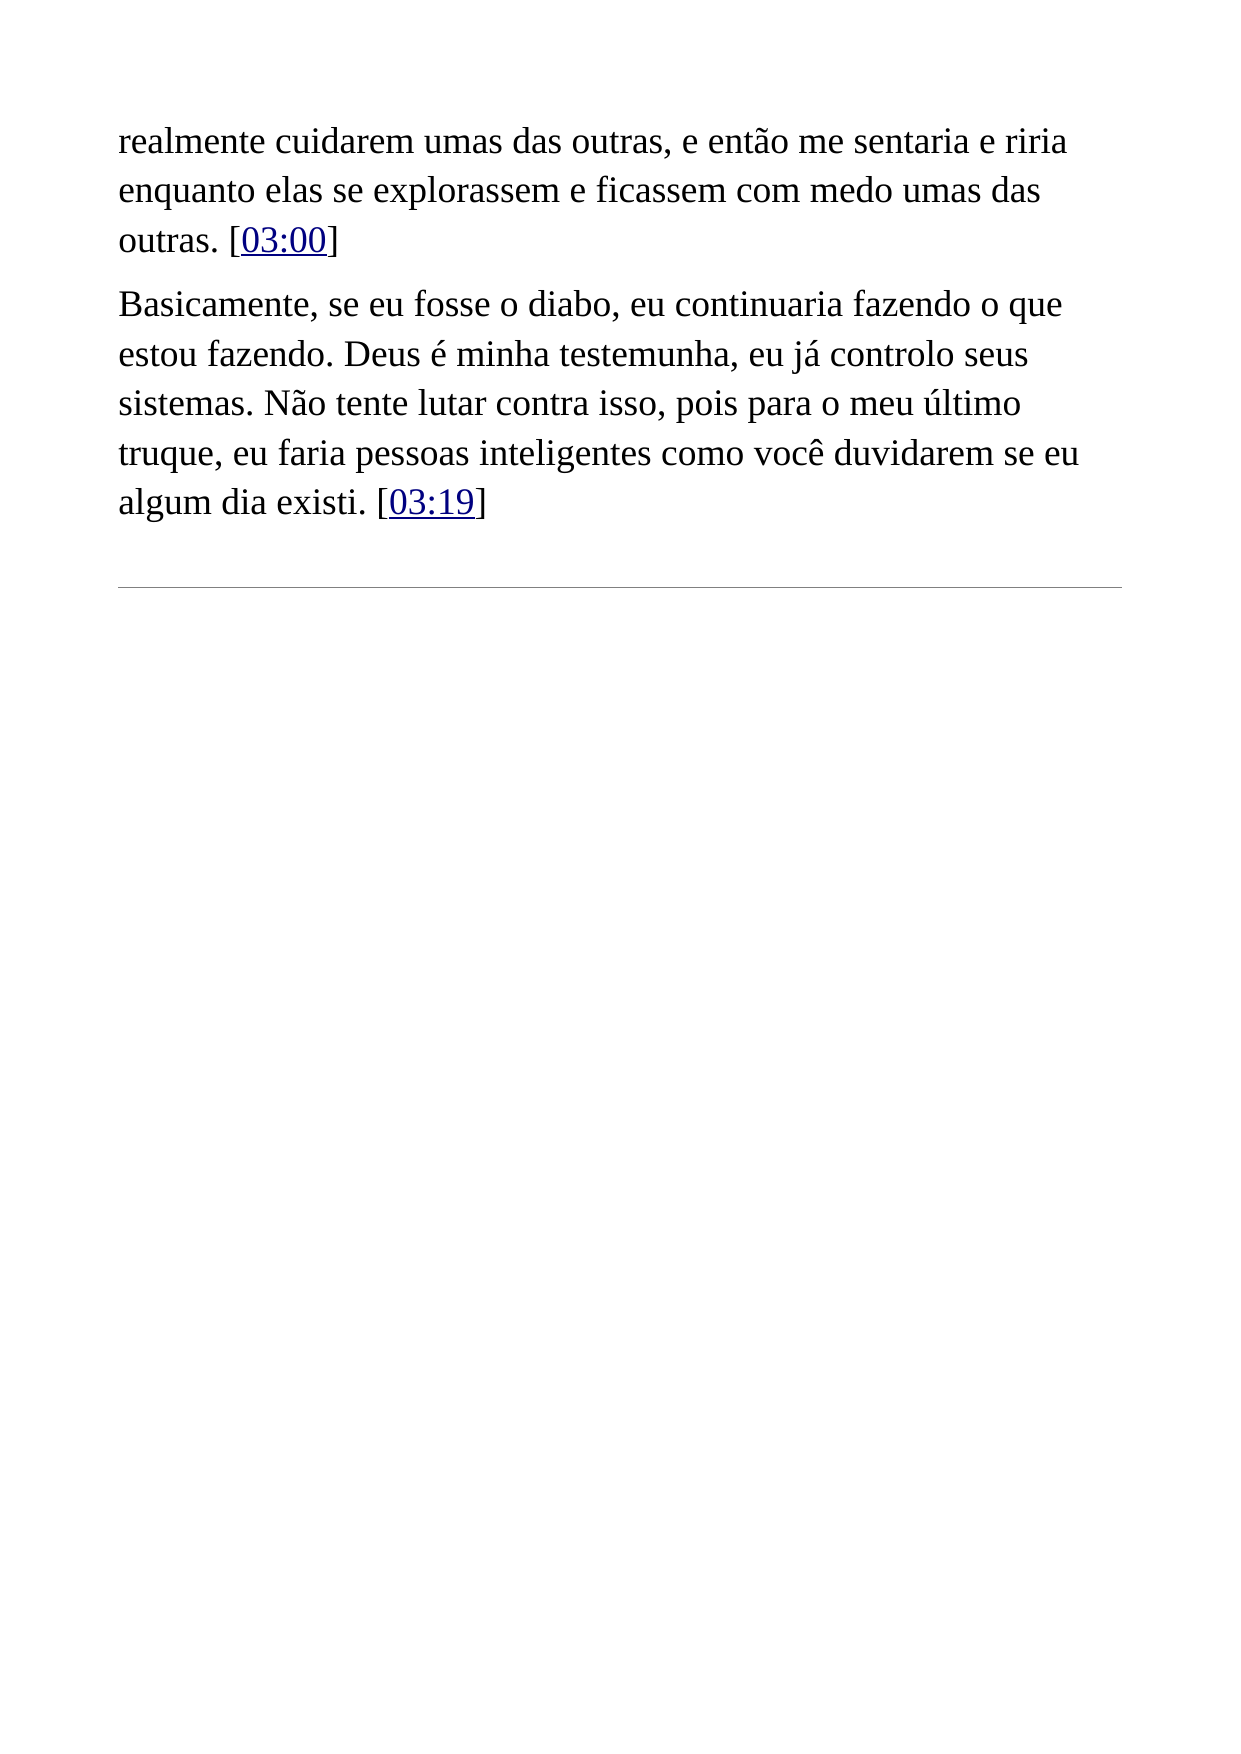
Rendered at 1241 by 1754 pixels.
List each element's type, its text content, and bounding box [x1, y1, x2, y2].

text Basicamente, se eu fosse o diabo, eu continuaria fazendo o que estou fazendo. Deus é minha testemunha, eu já controlo seus sistemas. Não tente lutar contra isso, pois para o meu último truque, eu faria pessoas inteligentes como você duvidarem se eu algum dia existi. [03:19] [118, 281, 1122, 523]
text realmente cuidarem umas das outras, e então me sentaria e riria enquanto elas se explorassem e ficassem com medo umas das outras. [03:00] [118, 118, 1122, 260]
